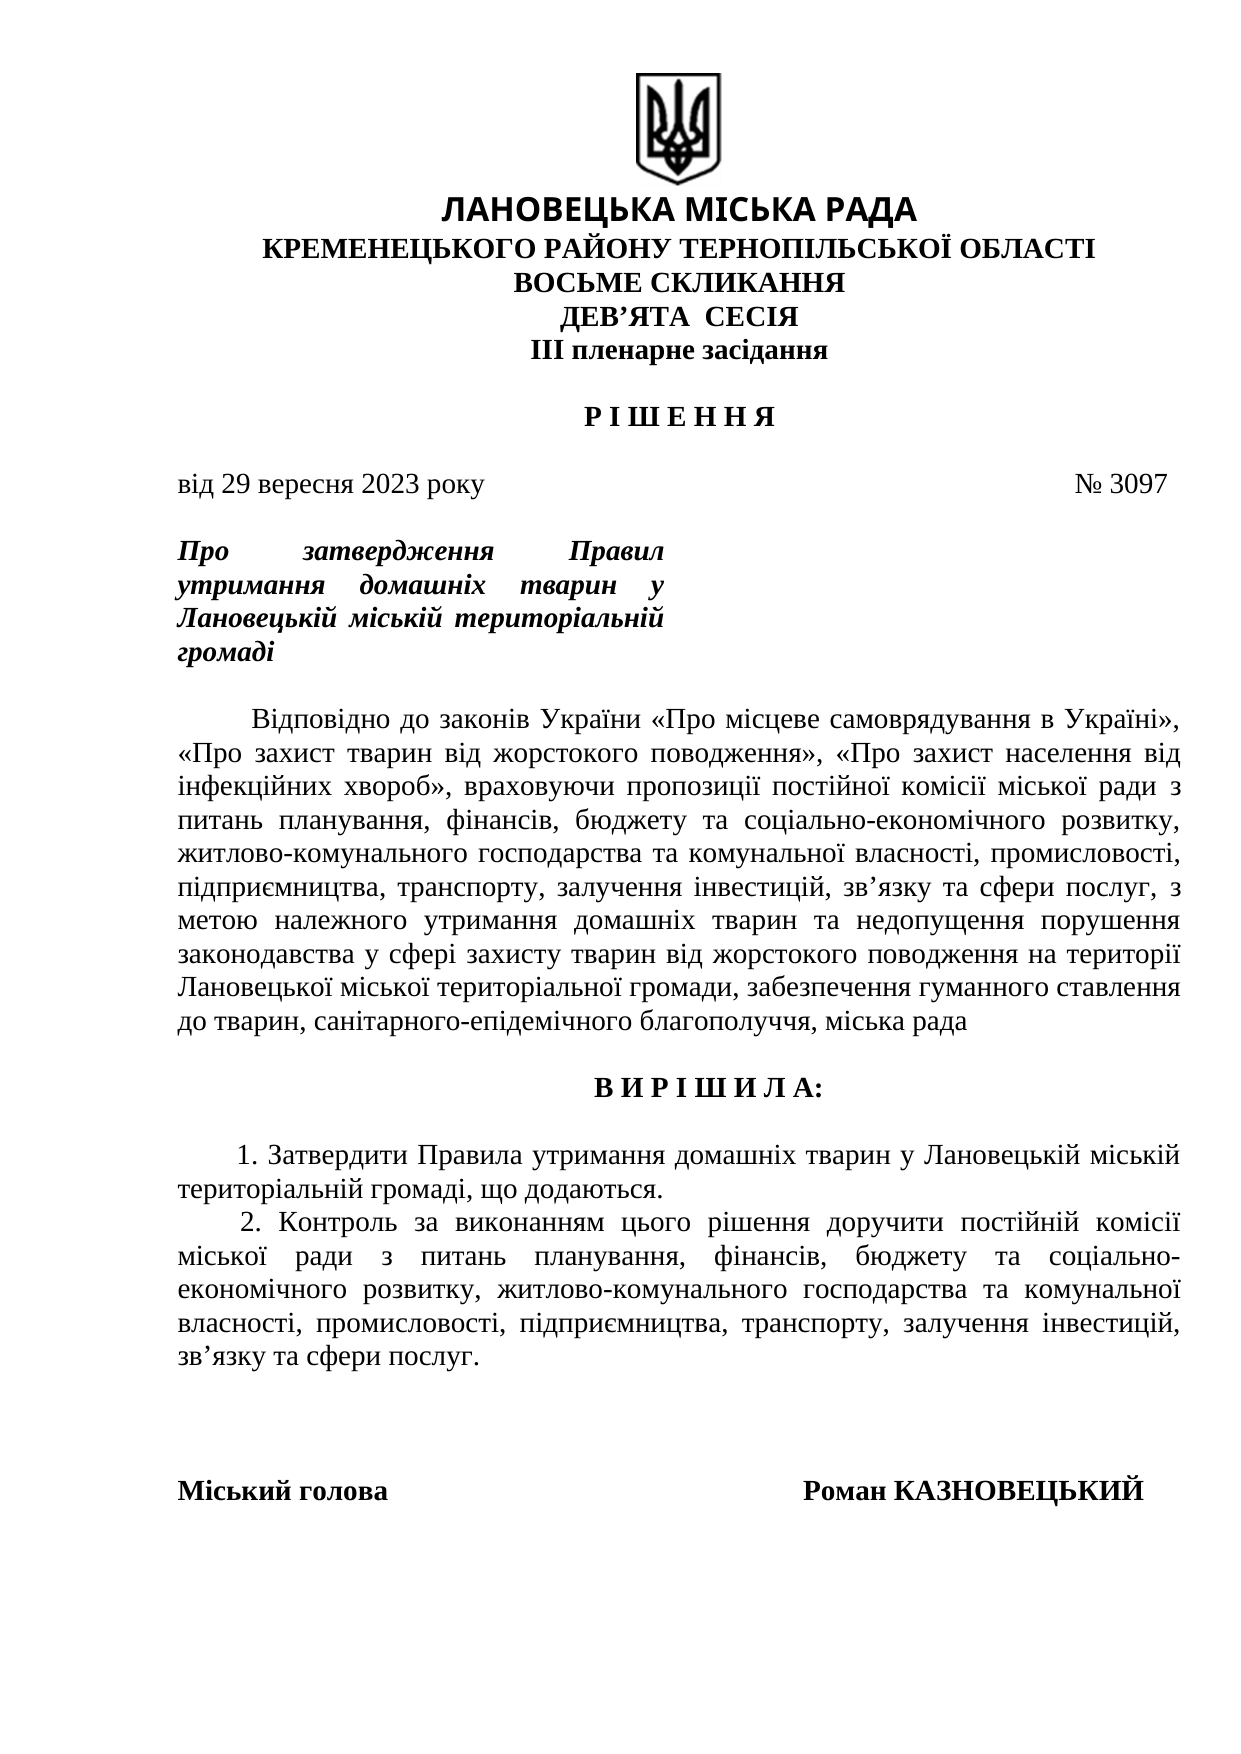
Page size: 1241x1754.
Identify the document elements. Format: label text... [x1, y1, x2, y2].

text КРЕМЕНЕЦЬКОГО РАЙОНУ ТЕРНОПІЛЬСЬКОЇ ОБЛАСТІ [177, 232, 1181, 265]
text Відповідно до законів України «Про місцеве самоврядування в Україні», «Про захист тварин від жорстокого поводження», «Про захист населення від інфекційних хвороб», враховуючи пропозиції постійної комісії міської ради з питань планування, фінансів, бюджету та соціально-економічного розвитку, житлово-комунального господарства та комунальної власності, промисловості, підприємництва, транспорту, залучення інвестицій, зв’язку та сфери послуг, з метою належного утримання домашніх тварин та недопущення порушення законодавства у сфері захисту тварин від жорстокого поводження на території Лановецької міської територіальної громади, забезпечення гуманного ставлення до тварин, санітарного-епідемічного благополуччя, міська рада [177, 701, 1181, 1037]
text 1. Затвердити Правила утримання домашніх тварин у Лановецькій міській територіальній громаді, що додаються. [177, 1137, 1181, 1204]
text Міський голова Роман КАЗНОВЕЦЬКИЙ [1144, 1473, 1181, 1506]
text Р І Ш Е Н Н Я [177, 399, 1181, 433]
text В И Р І Ш И Л А: [177, 1070, 1181, 1104]
picture [636, 73, 723, 187]
text 2. Контроль за виконанням цього рішення доручити постійній комісії міської ради з питань планування, фінансів, бюджету та соціально-економічного розвитку, житлово-комунального господарства та комунальної власності, промисловості, підприємництва, транспорту, залучення інвестицій, зв’язку та сфери послуг. [177, 1204, 1181, 1372]
text ВОСЬМЕ СКЛИКАННЯ [177, 265, 1181, 299]
text від 29 вересня 2023 року № 3097 [177, 466, 1181, 500]
text ДЕВ’ЯТА СЕСІЯ [177, 299, 1181, 332]
text Про затвердження Правил утримання домашніх тварин у Лановецькій міській територіальній громаді [177, 533, 664, 668]
text ІІІ пленарне засідання [177, 332, 1181, 366]
text ЛАНОВЕЦЬКА МІСЬКА РАДА [177, 186, 1181, 232]
